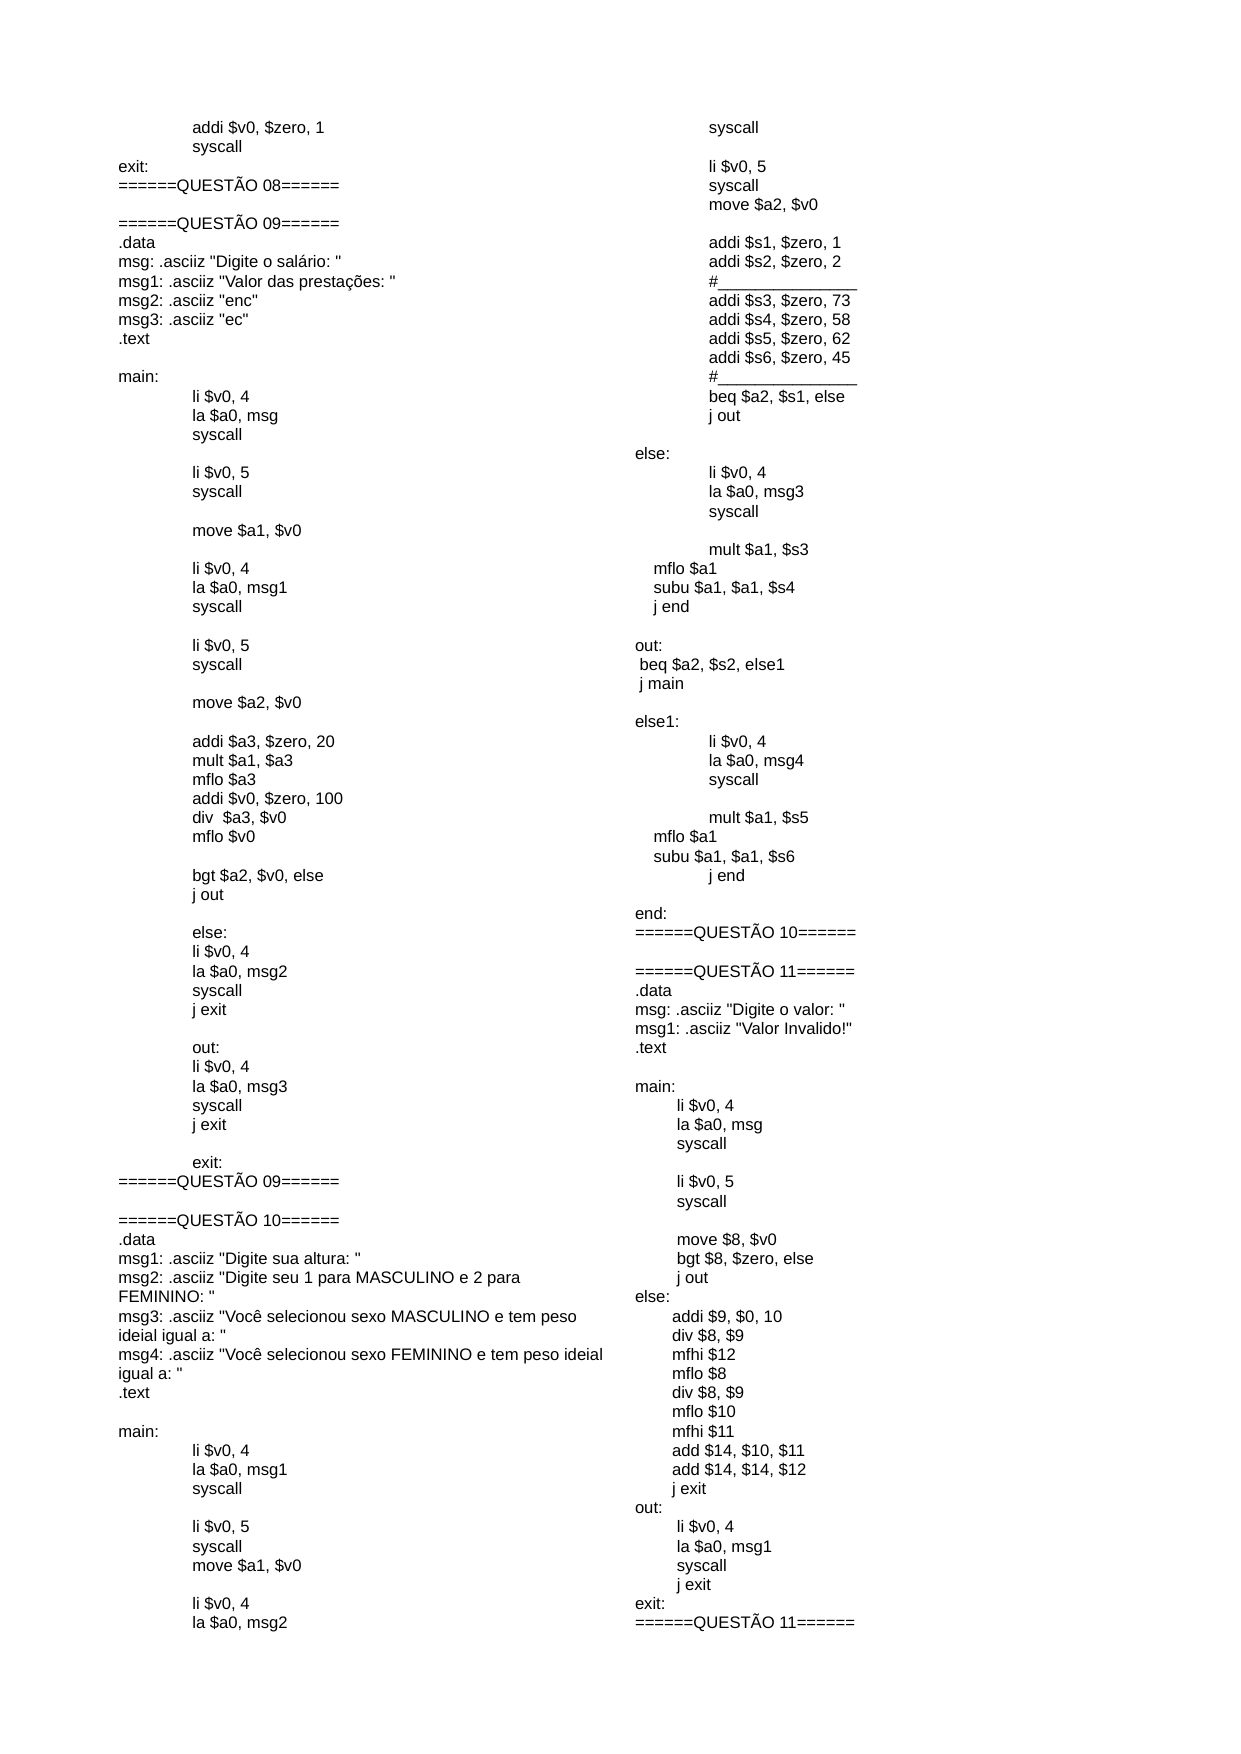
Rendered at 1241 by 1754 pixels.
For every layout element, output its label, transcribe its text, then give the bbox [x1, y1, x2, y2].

text mflo $a1 [635, 827, 1122, 846]
text li $v0, 5 [118, 1517, 605, 1536]
text else: [635, 444, 1122, 463]
text j end [635, 866, 1122, 885]
text li $v0, 4 [118, 1441, 605, 1460]
text syscall [635, 1191, 1122, 1211]
text end: [635, 904, 1122, 923]
text j exit [635, 1575, 1122, 1594]
text div $8, $9 [635, 1383, 1122, 1402]
text j exit [118, 1115, 605, 1134]
text la $a0, msg2 [118, 1613, 605, 1632]
text syscall [635, 1134, 1122, 1153]
text li $v0, 4 [635, 731, 1122, 751]
text j exit [118, 1000, 605, 1019]
text syscall [118, 1479, 605, 1498]
text div $a3, $v0 [118, 808, 605, 827]
text bgt $8, $zero, else [635, 1249, 1122, 1268]
text mfhi $12 [635, 1345, 1122, 1364]
text .text [118, 329, 605, 348]
text .data [118, 233, 605, 252]
text addi $s1, $zero, 1 [635, 233, 1122, 252]
text li $v0, 4 [118, 386, 605, 406]
text move $a2, $v0 [118, 693, 605, 712]
text syscall [635, 501, 1122, 521]
text exit: [118, 1153, 605, 1172]
text subu $a1, $a1, $s4 [635, 578, 1122, 597]
text msg4: .asciiz "Você selecionou sexo FEMININO e tem peso ideial igual a: " [118, 1345, 605, 1383]
text bgt $a2, $v0, else [118, 866, 605, 885]
text ======QUESTÃO 11====== [635, 961, 1122, 981]
text li $v0, 4 [635, 1096, 1122, 1115]
text else: [118, 923, 605, 942]
text mult $a1, $a3 [118, 751, 605, 770]
text out: [118, 1038, 605, 1057]
text msg2: .asciiz "enc" [118, 291, 605, 310]
text addi $s5, $zero, 62 [635, 329, 1122, 348]
text .text [635, 1038, 1122, 1057]
text msg1: .asciiz "Digite sua altura: " [118, 1249, 605, 1268]
text move $a1, $v0 [118, 1556, 605, 1575]
text li $v0, 4 [118, 942, 605, 961]
text div $8, $9 [635, 1326, 1122, 1345]
text main: [118, 367, 605, 386]
text addi $s3, $zero, 73 [635, 291, 1122, 310]
text li $v0, 5 [635, 156, 1122, 176]
text addi $s6, $zero, 45 [635, 348, 1122, 367]
text li $v0, 4 [118, 1057, 605, 1076]
text add $14, $14, $12 [635, 1460, 1122, 1479]
text mult $a1, $s5 [635, 808, 1122, 827]
text ======QUESTÃO 10====== [118, 1211, 605, 1230]
text mflo $8 [635, 1364, 1122, 1383]
text li $v0, 5 [635, 1172, 1122, 1191]
text out: [635, 636, 1122, 655]
text syscall [118, 425, 605, 444]
text syscall [118, 1096, 605, 1115]
text li $v0, 4 [118, 1594, 605, 1613]
text main: [118, 1421, 605, 1441]
text mflo $a3 [118, 770, 605, 789]
text beq $a2, $s2, else1 [635, 655, 1122, 674]
text j out [635, 406, 1122, 425]
text move $a1, $v0 [118, 521, 605, 540]
text beq $a2, $s1, else [635, 386, 1122, 406]
text j exit [635, 1479, 1122, 1498]
text ======QUESTÃO 10====== [635, 923, 1122, 942]
text .data [118, 1230, 605, 1249]
text msg: .asciiz "Digite o salário: " [118, 252, 605, 271]
text .text [118, 1383, 605, 1402]
text j main [635, 674, 1122, 693]
text la $a0, msg3 [118, 1076, 605, 1096]
text addi $a3, $zero, 20 [118, 731, 605, 751]
text la $a0, msg1 [118, 578, 605, 597]
text j out [635, 1268, 1122, 1287]
text li $v0, 4 [118, 559, 605, 578]
text else1: [635, 712, 1122, 731]
text mflo $a1 [635, 559, 1122, 578]
text mflo $10 [635, 1402, 1122, 1421]
text addi $v0, $zero, 100 [118, 789, 605, 808]
text j out [118, 885, 605, 904]
text syscall [635, 770, 1122, 789]
text ======QUESTÃO 08====== [118, 176, 605, 195]
text out: [635, 1498, 1122, 1517]
text addi $s2, $zero, 2 [635, 252, 1122, 271]
text .data [635, 981, 1122, 1000]
text else: [635, 1287, 1122, 1306]
text mult $a1, $s3 [635, 540, 1122, 559]
text #_______________ [635, 271, 1122, 291]
text syscall [118, 597, 605, 616]
text move $a2, $v0 [635, 195, 1122, 214]
text syscall [118, 137, 605, 156]
text mfhi $11 [635, 1421, 1122, 1441]
text addi $v0, $zero, 1 [118, 118, 605, 137]
text subu $a1, $a1, $s6 [635, 846, 1122, 866]
text msg3: .asciiz "Você selecionou sexo MASCULINO e tem peso ideial igual a: " [118, 1306, 605, 1345]
text mflo $v0 [118, 827, 605, 846]
text exit: [635, 1594, 1122, 1613]
text syscall [635, 1556, 1122, 1575]
text li $v0, 4 [635, 463, 1122, 482]
text syscall [118, 482, 605, 501]
text li $v0, 5 [118, 636, 605, 655]
text syscall [118, 1536, 605, 1556]
text syscall [118, 981, 605, 1000]
text ======QUESTÃO 09====== [118, 1172, 605, 1191]
text la $a0, msg [635, 1115, 1122, 1134]
text li $v0, 5 [118, 463, 605, 482]
text addi $s4, $zero, 58 [635, 310, 1122, 329]
text addi $9, $0, 10 [635, 1306, 1122, 1326]
text la $a0, msg [118, 406, 605, 425]
text add $14, $10, $11 [635, 1441, 1122, 1460]
text la $a0, msg1 [118, 1460, 605, 1479]
text j end [635, 597, 1122, 616]
text la $a0, msg4 [635, 751, 1122, 770]
text msg1: .asciiz "Valor das prestações: " [118, 271, 605, 291]
text msg3: .asciiz "ec" [118, 310, 605, 329]
text la $a0, msg2 [118, 961, 605, 981]
text syscall [118, 655, 605, 674]
text ======QUESTÃO 11====== [635, 1613, 1122, 1632]
text syscall [635, 176, 1122, 195]
text msg1: .asciiz "Valor Invalido!" [635, 1019, 1122, 1038]
text la $a0, msg1 [635, 1536, 1122, 1556]
text syscall [635, 118, 1122, 137]
text ======QUESTÃO 09====== [118, 214, 605, 233]
text msg2: .asciiz "Digite seu 1 para MASCULINO e 2 para FEMININO: " [118, 1268, 605, 1306]
text li $v0, 4 [635, 1517, 1122, 1536]
text move $8, $v0 [635, 1230, 1122, 1249]
text #_______________ [635, 367, 1122, 386]
text exit: [118, 156, 605, 176]
text main: [635, 1076, 1122, 1096]
text msg: .asciiz "Digite o valor: " [635, 1000, 1122, 1019]
text la $a0, msg3 [635, 482, 1122, 501]
